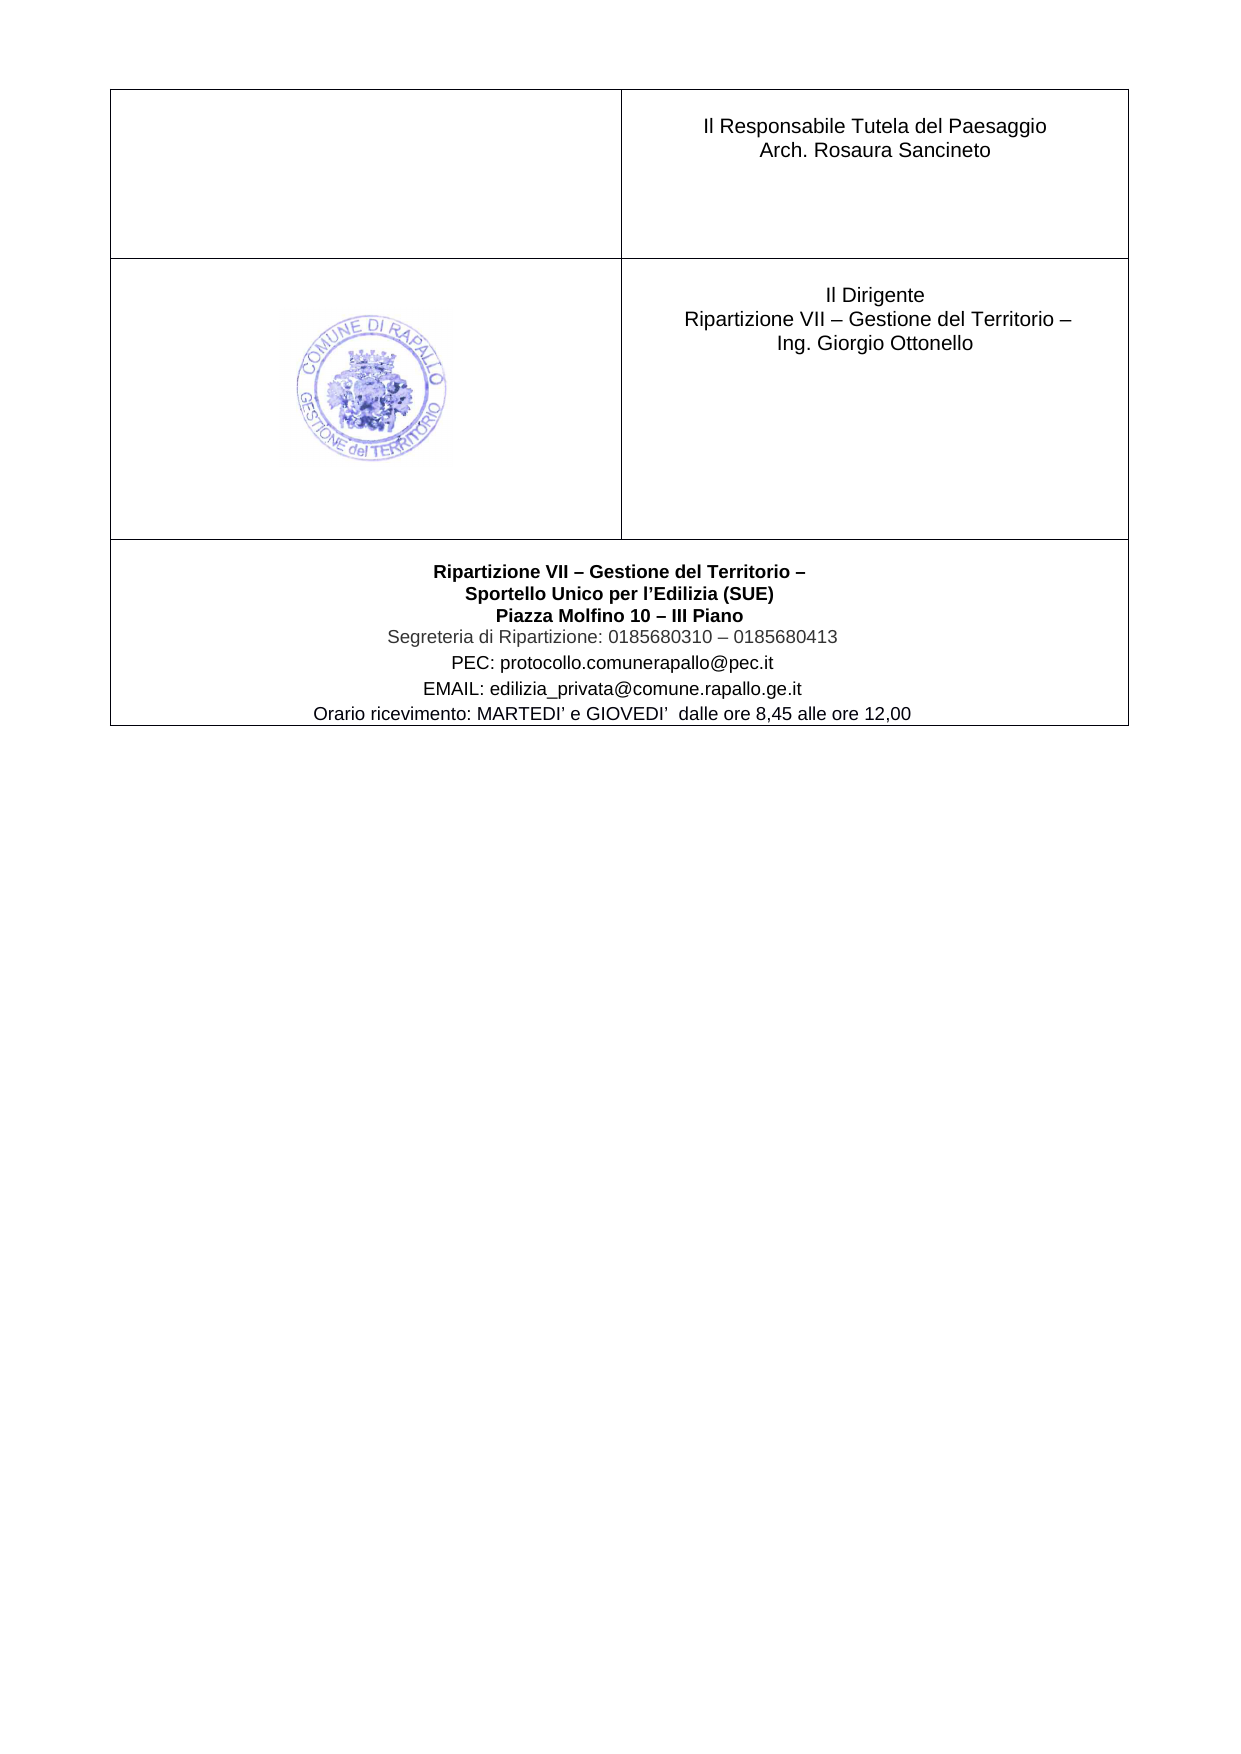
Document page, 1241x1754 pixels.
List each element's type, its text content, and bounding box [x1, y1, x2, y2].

table_header Il Responsabile Tutela del Paesaggio Arch. Rosaura Sancineto [622, 90, 1128, 258]
table_cell Ripartizione VII – Gestione del Territorio – Sportello Unico per l’Edilizia (SUE) Piazza Molfino 10 – III Piano Segreteria di Ripartizione: 0185680310 – 0185680413 PEC: protocollo.comunerapallo@pec.it EMAIL: edilizia_privata@comune.rapallo.ge.it Orario ricevimento: MARTEDI’ e GIOVEDI’ dalle ore 8,45 alle ore 12,00 [111, 540, 1128, 725]
table_cell [111, 259, 621, 539]
table_cell Il Dirigente Ripartizione VII – Gestione del Territorio – Ing. Giorgio Ottonello [622, 259, 1128, 539]
table_header [111, 90, 621, 258]
